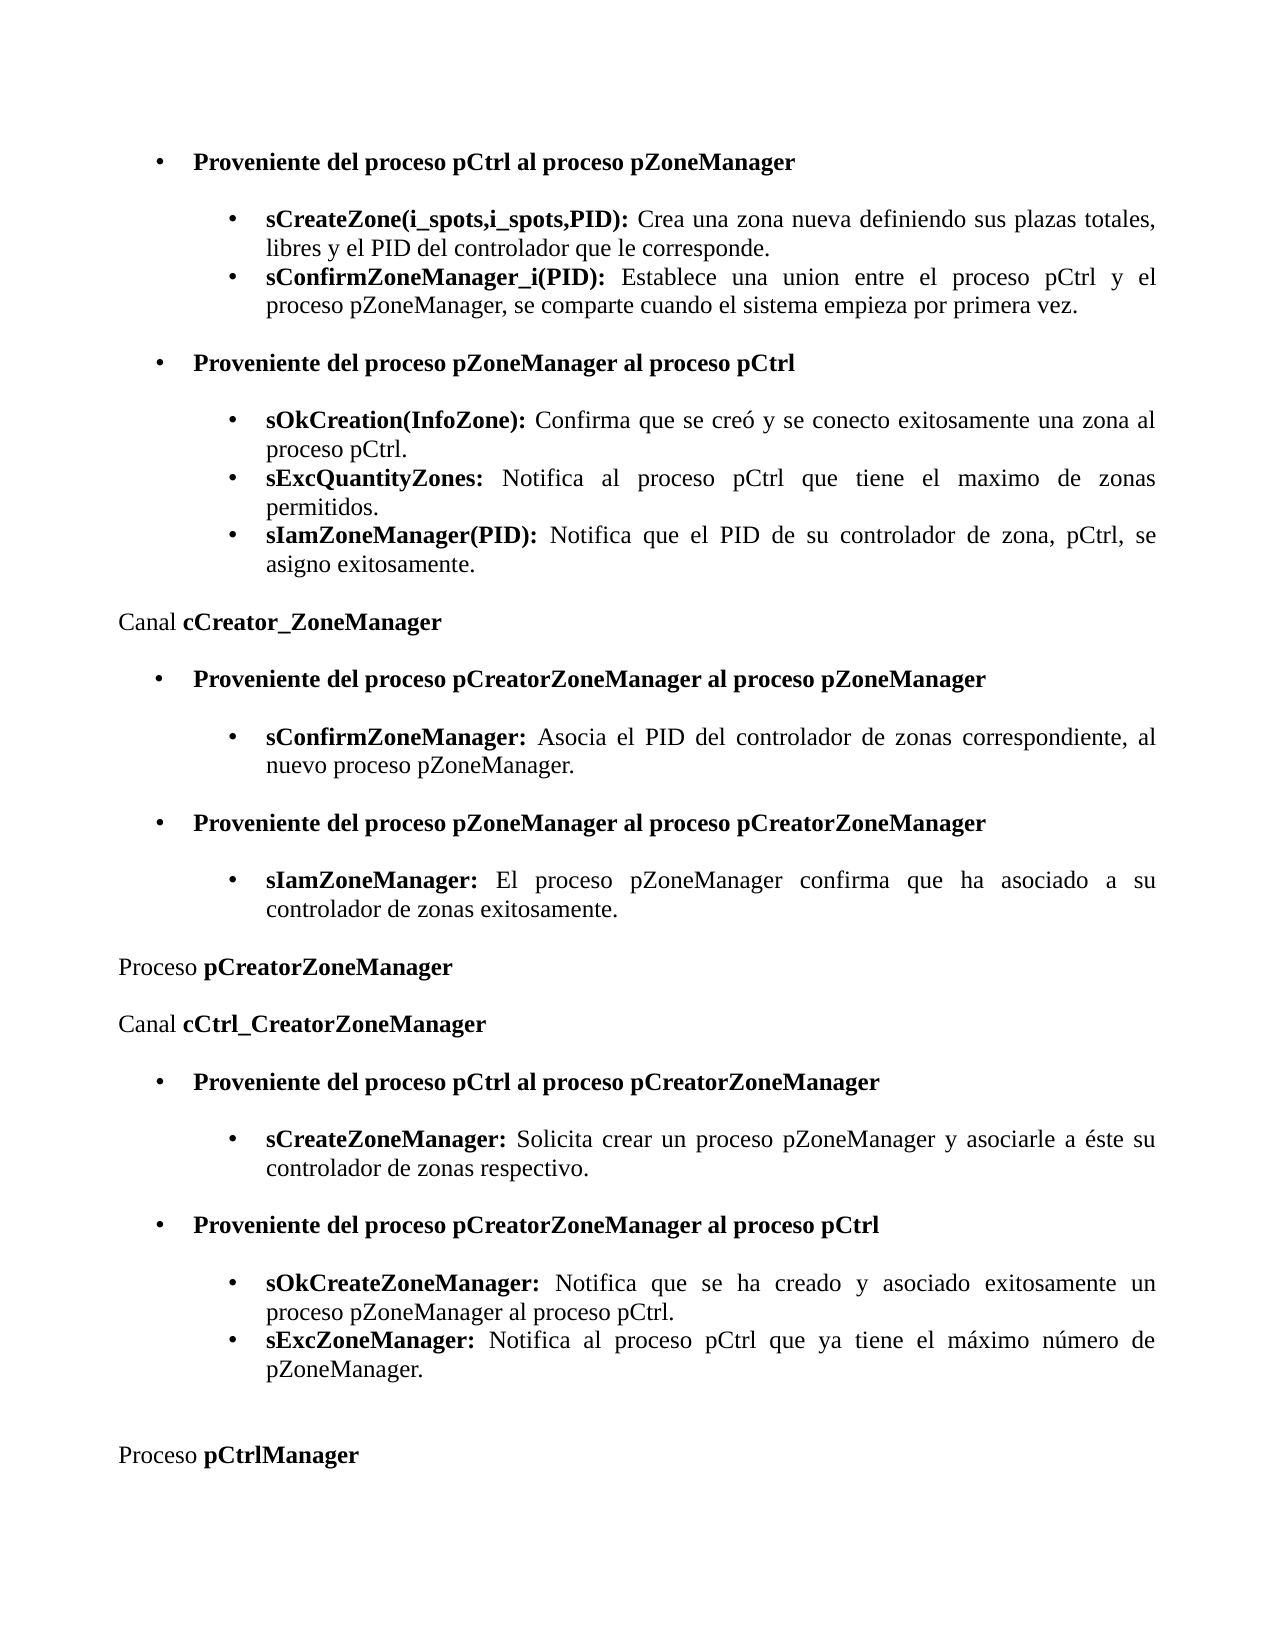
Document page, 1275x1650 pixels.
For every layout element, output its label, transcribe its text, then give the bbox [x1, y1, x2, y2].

list Proveniente del proceso pCtrl al proceso pZoneManager [156, 147, 1157, 176]
list Proveniente del proceso pCreatorZoneManager al proceso pCtrl [156, 1211, 1157, 1239]
list Proveniente del proceso pCtrl al proceso pCreatorZoneManager [156, 1067, 1157, 1096]
list sOkCreateZoneManager: Notifica que se ha creado y asociado exitosamente un proceso pZoneManager al proceso pCtrl. [228, 1268, 1157, 1326]
text Proceso pCreatorZoneManager [118, 952, 1157, 981]
list Proveniente del proceso pCreatorZoneManager al proceso pZoneManager [154, 664, 1157, 693]
list sIamZoneManager(PID): Notifica que el PID de su controlador de zona, pCtrl, se asigno exitosamente. [228, 521, 1157, 578]
text Canal cCtrl_CreatorZoneManager [118, 1009, 1157, 1038]
list sExcQuantityZones: Notifica al proceso pCtrl que tiene el maximo de zonas permitidos. [228, 463, 1157, 521]
list sExcZoneManager: Notifica al proceso pCtrl que ya tiene el máximo número de pZoneManager. [228, 1326, 1157, 1383]
list sIamZoneManager: El proceso pZoneManager confirma que ha asociado a su controlador de zonas exitosamente. [228, 866, 1157, 923]
list sCreateZoneManager: Solicita crear un proceso pZoneManager y asociarle a éste su controlador de zonas respectivo. [228, 1124, 1157, 1182]
list sCreateZone(i_spots,i_spots,PID): Crea una zona nueva definiendo sus plazas totales, libres y el PID del controlador que le corresponde. [228, 204, 1157, 262]
text Proceso pCtrlManager [118, 1441, 1157, 1469]
list Proveniente del proceso pZoneManager al proceso pCreatorZoneManager [156, 808, 1157, 837]
list sOkCreation(InfoZone): Confirma que se creó y se conecto exitosamente una zona al proceso pCtrl. [228, 406, 1157, 463]
list sConfirmZoneManager: Asocia el PID del controlador de zonas correspondiente, al nuevo proceso pZoneManager. [228, 722, 1157, 779]
list Proveniente del proceso pZoneManager al proceso pCtrl [156, 348, 1157, 377]
list sConfirmZoneManager_i(PID): Establece una union entre el proceso pCtrl y el proceso pZoneManager, se comparte cuando el sistema empieza por primera vez. [228, 262, 1157, 319]
text Canal cCreator_ZoneManager [118, 607, 1157, 636]
